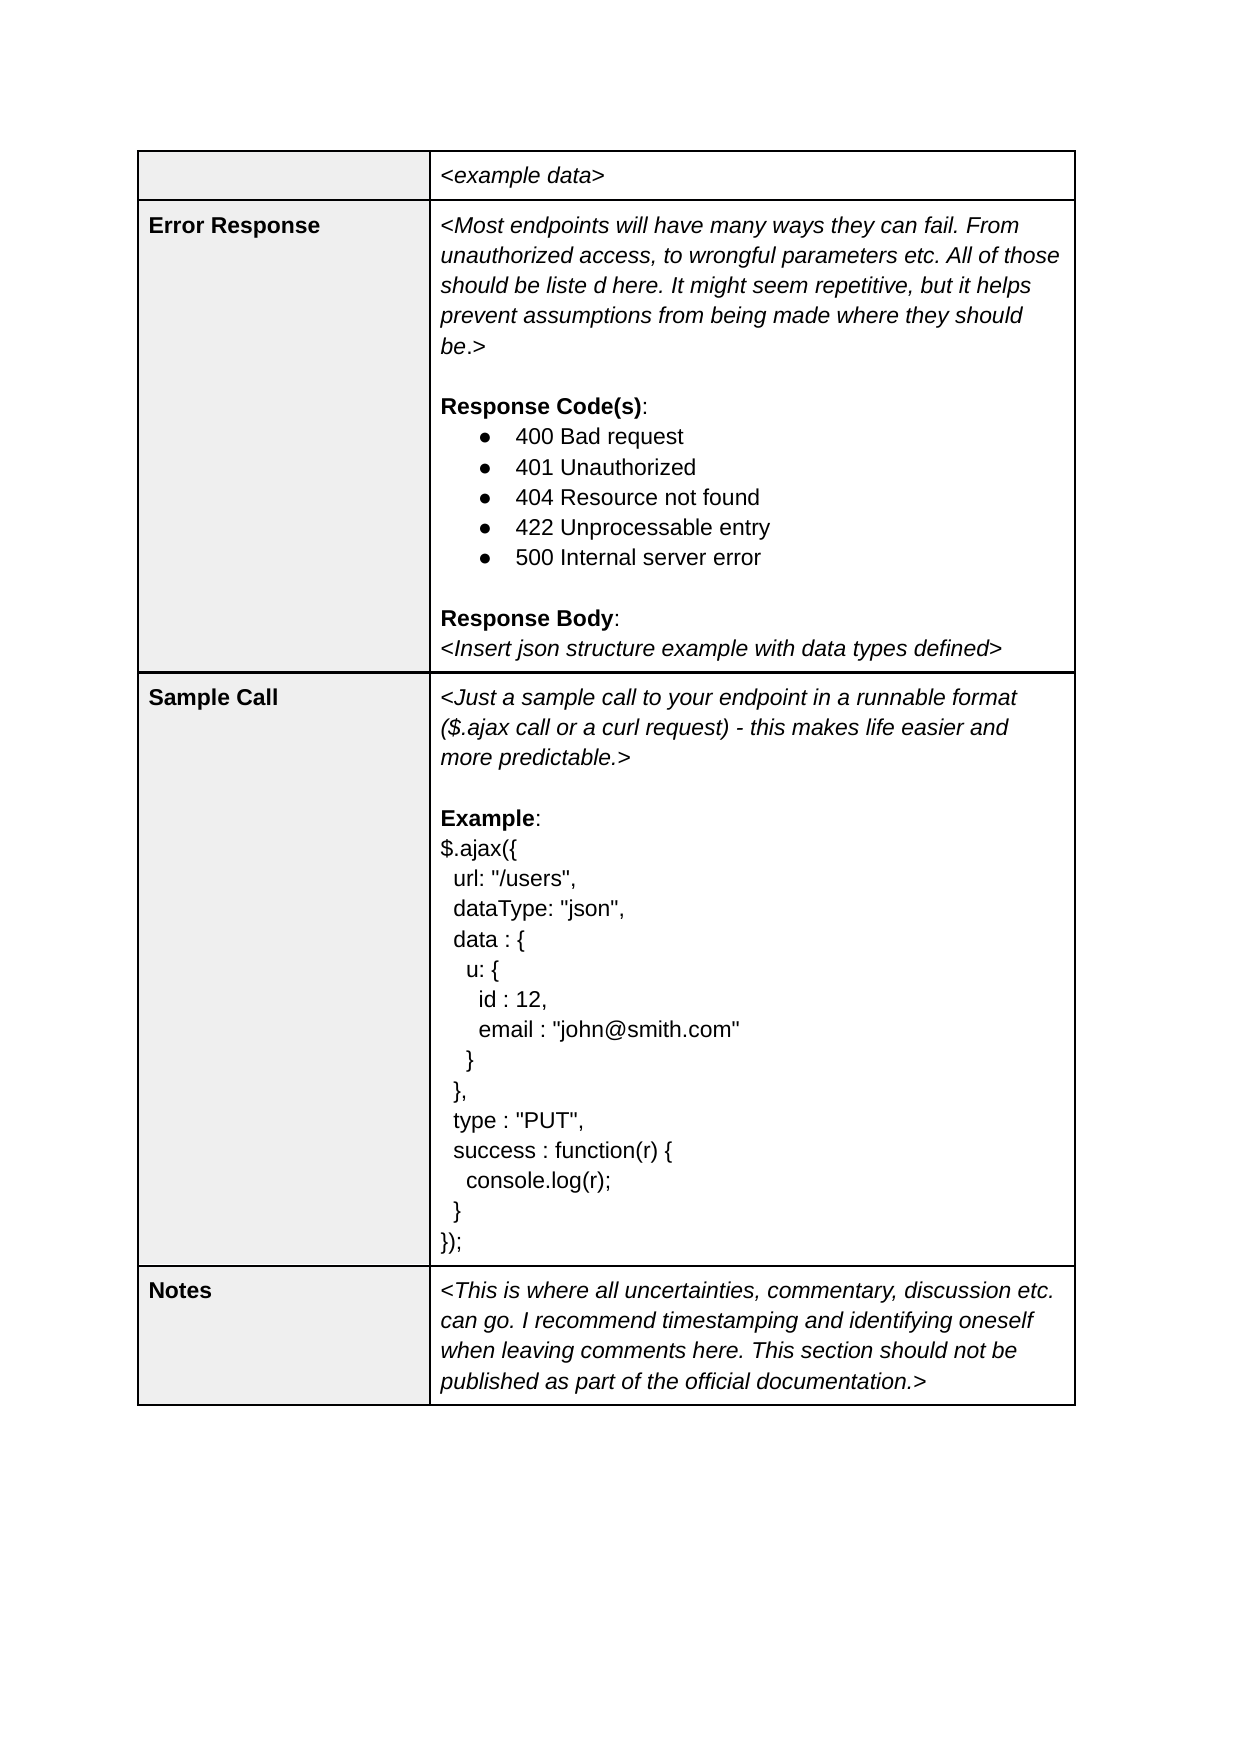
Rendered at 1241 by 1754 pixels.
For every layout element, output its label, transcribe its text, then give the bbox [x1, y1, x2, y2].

table_cell Error Response [139, 201, 429, 671]
table_cell <Most endpoints will have many ways they can fail. From unauthorized access, to wrongful parameters etc. All of those should be liste d here. It might seem repetitive, but it helps prevent assumptions from being made where they should be.> Response Code(s): 400 Bad request 401 Unauthorized 404 Resource not found 422 Unprocessable entry 500 Internal server error Response Body: <Insert json structure example with data types defined> [431, 201, 1074, 671]
table_cell <Just a sample call to your endpoint in a runnable format ($.ajax call or a curl request) - this makes life easier and more predictable.> Example: $.ajax({ url: "/users", dataType: "json", data : { u: { id : 12, email : "john@smith.com" } }, type : "PUT", success : function(r) { console.log(r); } }); [431, 674, 1074, 1264]
table_cell <This is where all uncertainties, commentary, discussion etc. can go. I recommend timestamping and identifying oneself when leaving comments here. This section should not be published as part of the official documentation.> [431, 1267, 1074, 1404]
table_cell [139, 152, 429, 199]
table_cell Sample Call [139, 674, 429, 1264]
table_cell <example data> [431, 152, 1074, 199]
table_cell Notes [139, 1267, 429, 1404]
